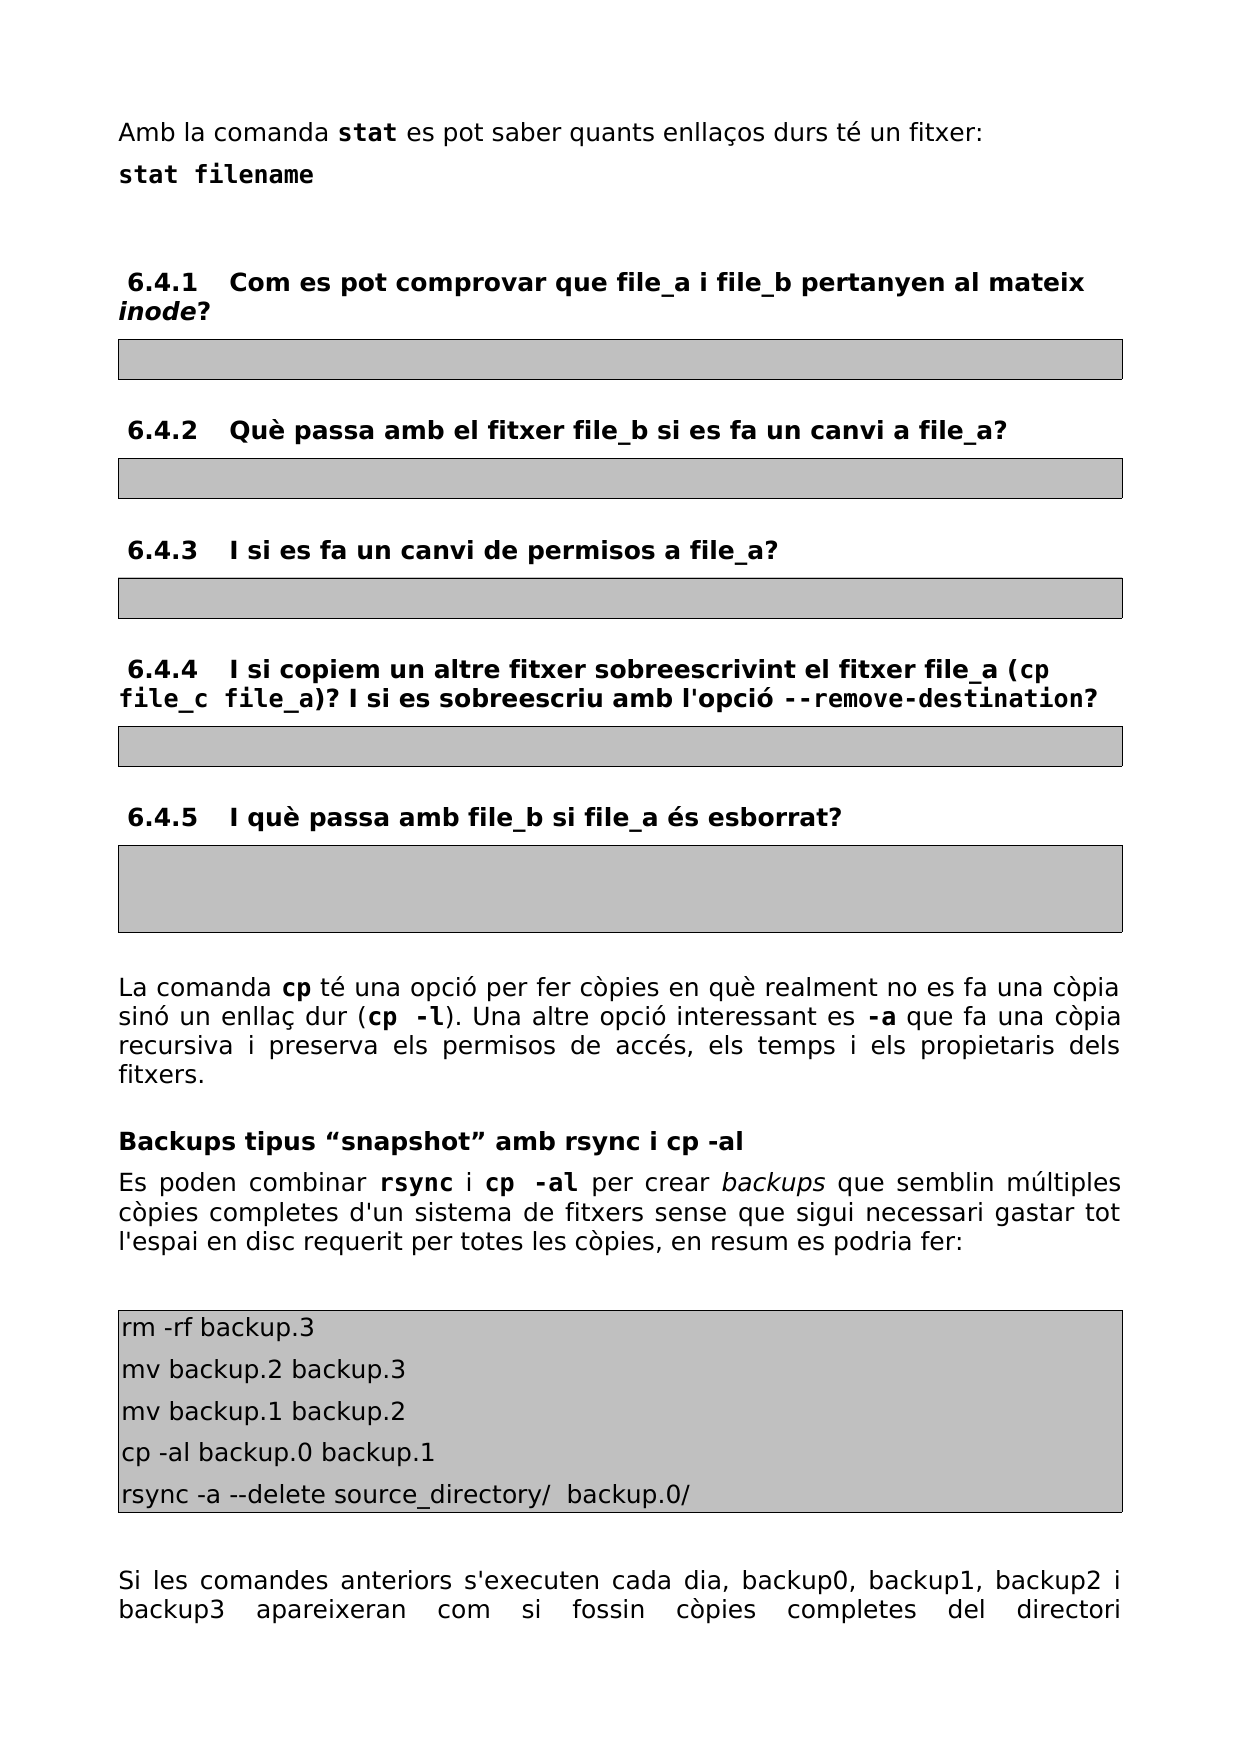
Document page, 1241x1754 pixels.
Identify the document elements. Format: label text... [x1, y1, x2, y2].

text La comanda cp té una opció per fer còpies en què realment no es fa una còpia sinó un enllaç dur (cp -l). Una altre opció interessant es -a que fa una còpia recursiva i preserva els permisos de accés, els temps i els propietaris dels fitxers. [118, 973, 1122, 1089]
text mv backup.2 backup.3 [119, 1352, 1122, 1384]
subtitle Què passa amb el fitxer file_b si es fa un canvi a file_a? [118, 417, 1122, 446]
text stat filename [118, 160, 1122, 189]
subtitle I si copiem un altre fitxer sobreescrivint el fitxer file_a (cp file_c file_a)? I si es sobreescriu amb l'opció --remove-destination? [118, 655, 1122, 713]
subtitle Com es pot comprovar que file_a i file_b pertanyen al mateix inode? [118, 268, 1122, 326]
text Amb la comanda stat es pot saber quants enllaços durs té un fitxer: [118, 118, 1122, 147]
subtitle Backups tipus “snapshot” amb rsync i cp -al [118, 1127, 1122, 1156]
text mv backup.1 backup.2 [119, 1394, 1122, 1426]
subtitle I si es fa un canvi de permisos a file_a? [118, 536, 1122, 565]
text rsync -a --delete source_directory/ backup.0/ [119, 1477, 1122, 1512]
text Si les comandes anteriors s'executen cada dia, backup0, backup1, backup2 i backup3 apareixeran com si fossin còpies completes del directori [118, 1566, 1122, 1625]
text cp -al backup.0 backup.1 [119, 1435, 1122, 1467]
text Es poden combinar rsync i cp -al per crear backups que semblin múltiples còpies completes d'un sistema de fitxers sense que sigui necessari gastar tot l'espai en disc requerit per totes les còpies, en resum es podria fer: [118, 1169, 1122, 1256]
text rm -rf backup.3 [119, 1311, 1122, 1342]
subtitle I què passa amb file_b si file_a és esborrat? [118, 803, 1122, 833]
